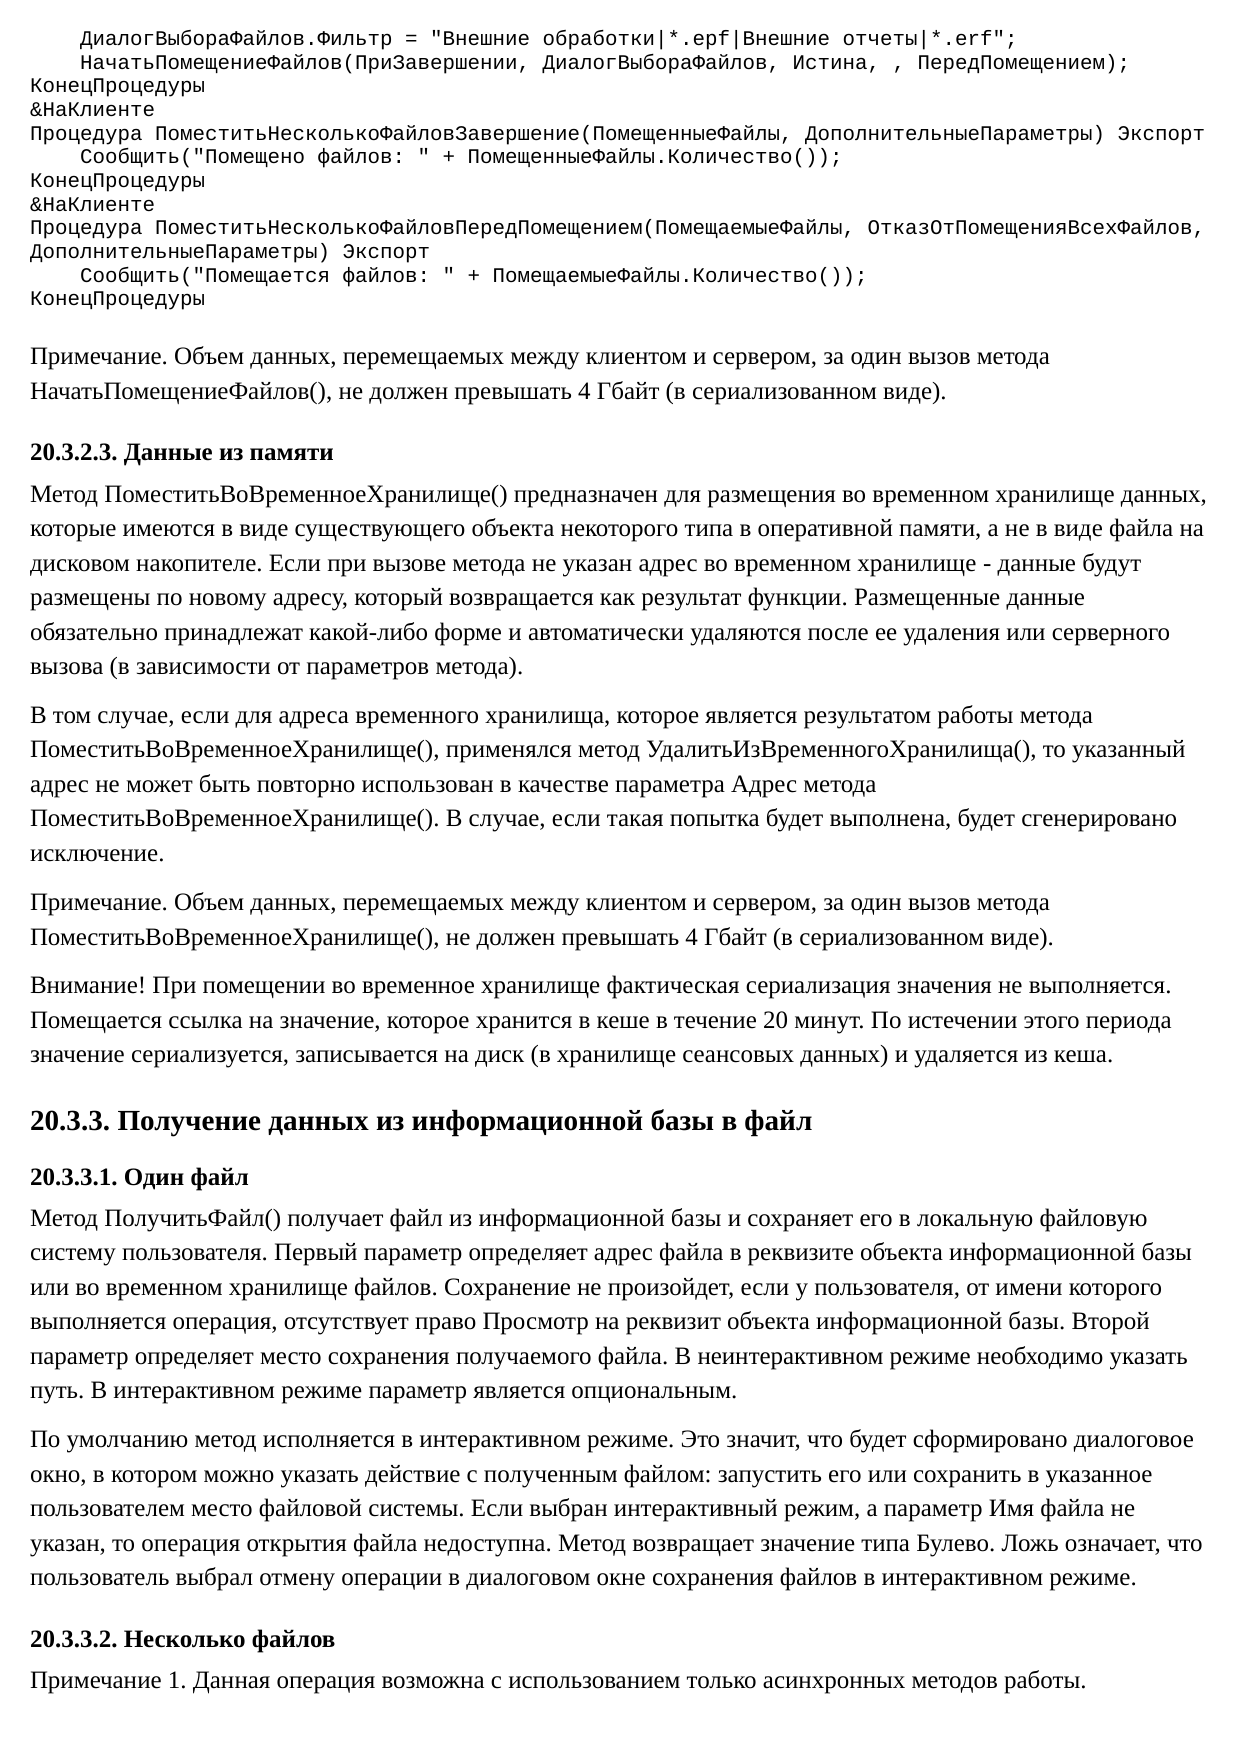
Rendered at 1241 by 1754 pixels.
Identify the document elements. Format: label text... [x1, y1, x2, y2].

text &НаКлиенте [30, 194, 1211, 217]
subtitle 20.3.3. Получение данных из информационной базы в файл [30, 1103, 1211, 1137]
subtitle 20.3.3.2. Несколько файлов [30, 1624, 1211, 1653]
text &НаКлиенте [30, 99, 1211, 123]
text Метод ПоместитьВоВременноеХранилище() предназначен для размещения во временном хранилище данных, которые имеются в виде существующего объекта некоторого типа в оперативной памяти, а не в виде файла на дисковом накопителе. Если при вызове метода не указан адрес во временном хранилище ‑ данные будут размещены по новому адресу, который возвращается как результат функции. Размещенные данные обязательно принадлежат какой-либо форме и автоматически удаляются после ее удаления или серверного вызова (в зависимости от параметров метода). [30, 479, 1211, 680]
text В том случае, если для адреса временного хранилища, которое является результатом работы метода ПоместитьВоВременноеХранилище(), применялся метод УдалитьИзВременногоХранилища(), то указанный адрес не может быть повторно использован в качестве параметра Адрес метода ПоместитьВоВременноеХранилище(). В случае, если такая попытка будет выполнена, будет сгенерировано исключение. [30, 700, 1211, 867]
text НачатьПомещениеФайлов(ПриЗавершении, ДиалогВыбораФайлов, Истина, , ПередПомещением); [30, 52, 1211, 75]
text Процедура ПоместитьНесколькоФайловЗавершение(ПомещенныеФайлы, ДополнительныеПараметры) Экспорт [30, 123, 1211, 146]
text КонецПроцедуры [30, 75, 1211, 99]
text Сообщить("Помещается файлов: " + ПомещаемыеФайлы.Количество()); [30, 264, 1211, 288]
text Примечание. Объем данных, перемещаемых между клиентом и сервером, за один вызов метода ПоместитьВоВременноеХранилище(), не должен превышать 4 Гбайт (в сериализованном виде). [30, 887, 1211, 950]
subtitle 20.3.2.3. Данные из памяти [30, 437, 1211, 466]
text Метод ПолучитьФайл() получает файл из информационной базы и сохраняет его в локальную файловую систему пользователя. Первый параметр определяет адрес файла в реквизите объекта информационной базы или во временном хранилище файлов. Сохранение не произойдет, если у пользователя, от имени которого выполняется операция, отсутствует право Просмотр на реквизит объекта информационной базы. Второй параметр определяет место сохранения получаемого файла. В неинтерактивном режиме необходимо указать путь. В интерактивном режиме параметр является опциональным. [30, 1203, 1211, 1404]
text ДиалогВыбораФайлов.Фильтр = "Внешние обработки|*.epf|Внешние отчеты|*.erf"; [30, 28, 1211, 52]
text КонецПроцедуры [30, 288, 1211, 312]
text Процедура ПоместитьНесколькоФайловПередПомещением(ПомещаемыеФайлы, ОтказОтПомещенияВсехФайлов, ДополнительныеПараметры) Экспорт [30, 217, 1211, 264]
text Примечание. Объем данных, перемещаемых между клиентом и сервером, за один вызов метода НачатьПомещениеФайлов(), не должен превышать 4 Гбайт (в сериализованном виде). [30, 341, 1211, 404]
text Сообщить("Помещено файлов: " + ПомещенныеФайлы.Количество()); [30, 146, 1211, 170]
text Внимание! При помещении во временное хранилище фактическая сериализация значения не выполняется. Помещается ссылка на значение, которое хранится в кеше в течение 20 минут. По истечении этого периода значение сериализуется, записывается на диск (в хранилище сеансовых данных) и удаляется из кеша. [30, 971, 1211, 1068]
text КонецПроцедуры [30, 170, 1211, 194]
text По умолчанию метод исполняется в интерактивном режиме. Это значит, что будет сформировано диалоговое окно, в котором можно указать действие с полученным файлом: запустить его или сохранить в указанное пользователем место файловой системы. Если выбран интерактивный режим, а параметр Имя файла не указан, то операция открытия файла недоступна. Метод возвращает значение типа Булево. Ложь означает, что пользователь выбрал отмену операции в диалоговом окне сохранения файлов в интерактивном режиме. [30, 1424, 1211, 1591]
text Примечание 1. Данная операция возможна с использованием только асинхронных методов работы. [30, 1665, 1211, 1694]
subtitle 20.3.3.1. Один файл [30, 1162, 1211, 1191]
